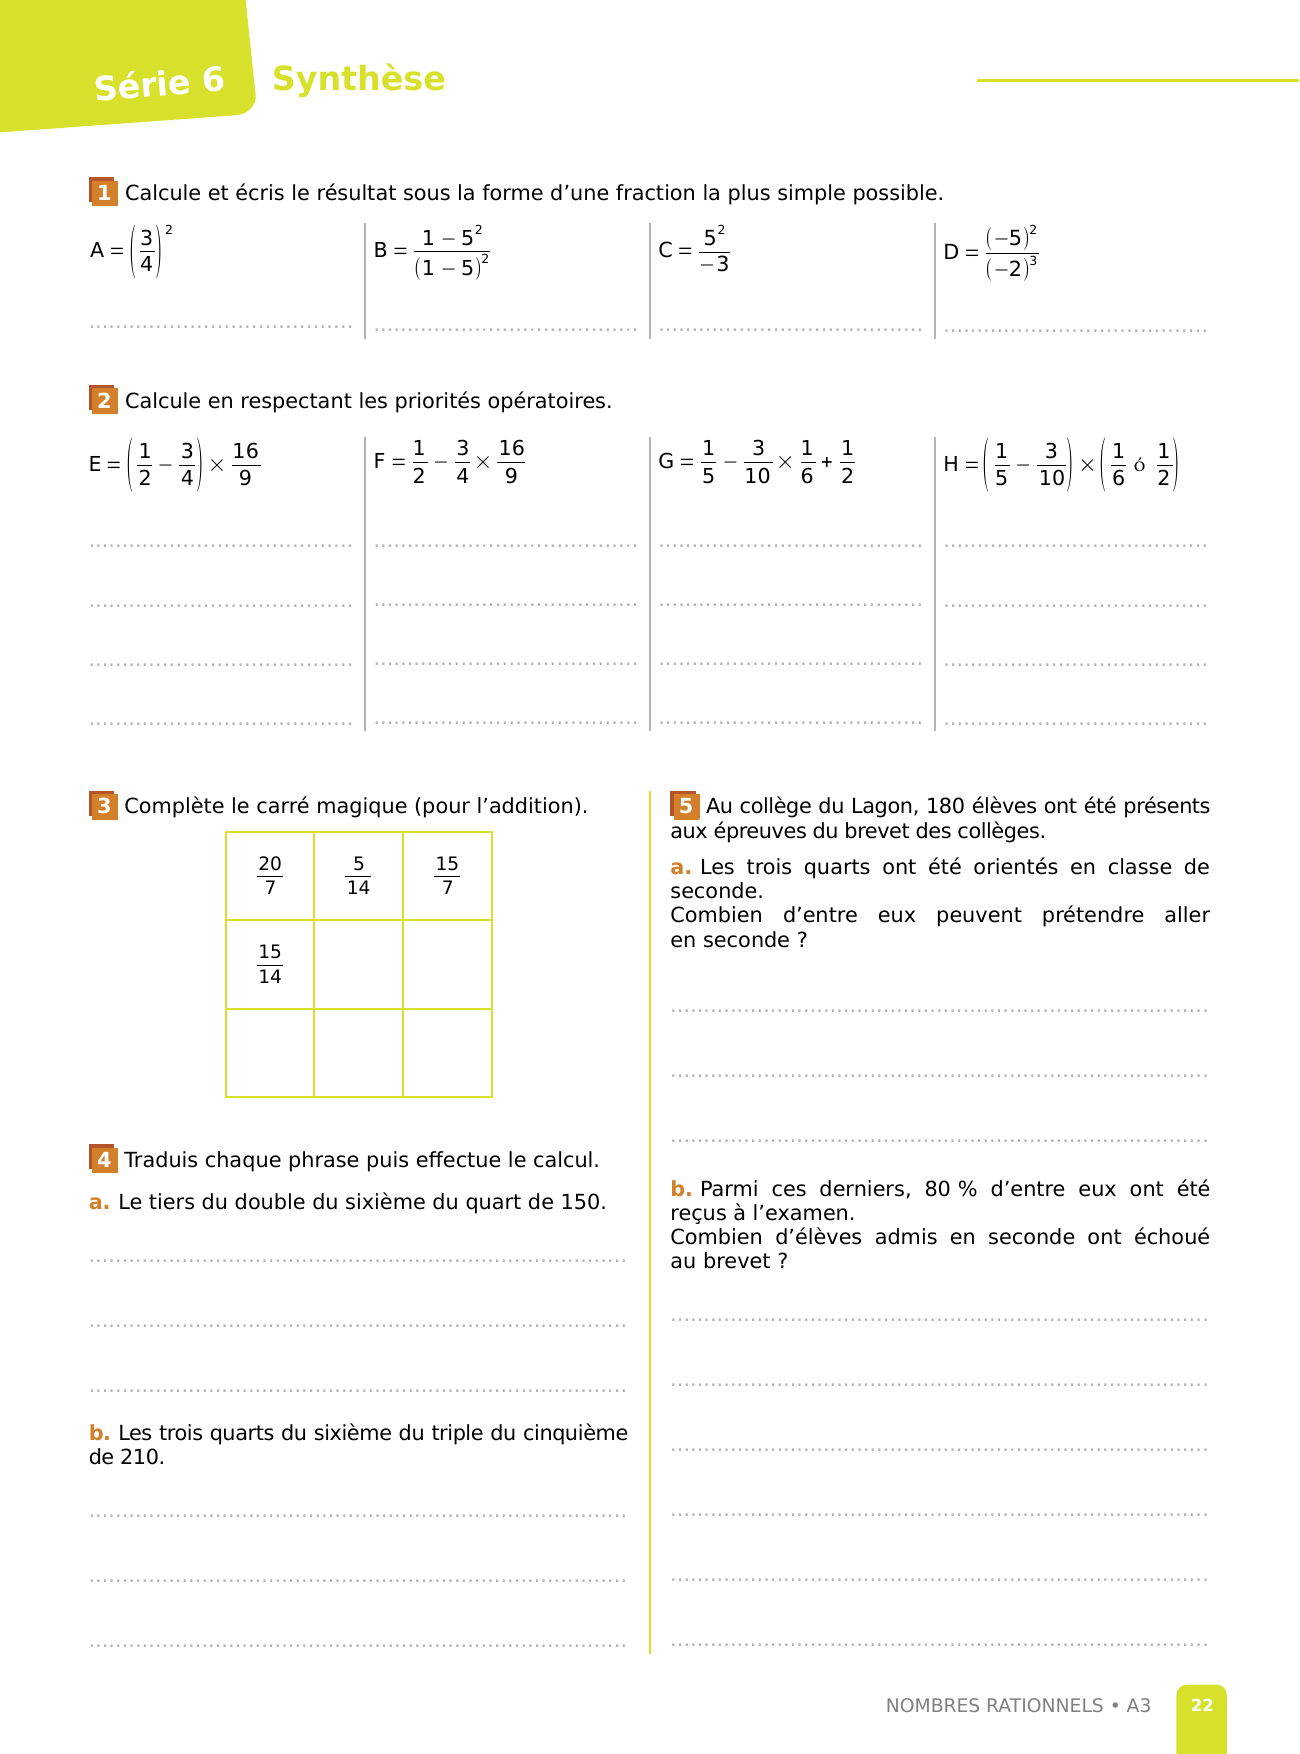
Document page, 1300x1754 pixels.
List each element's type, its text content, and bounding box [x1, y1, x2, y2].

table_cell [227, 921, 313, 1008]
text Combien d’entre eux peuvent prétendre aller en seconde ? [670, 903, 1211, 952]
text Combien d’élèves admis en seconde ont échoué au brevet ? [670, 1225, 1211, 1274]
table_header [315, 833, 402, 919]
list Les trois quarts ont été orientés en classe de seconde. [670, 855, 1211, 903]
list Parmi ces derniers, 80 % d’entre eux ont été reçus à l’examen. [670, 1177, 1211, 1225]
subtitle Au collège du Lagon, 180 élèves ont été présents aux épreuves du brevet des collèges. [670, 791, 1211, 843]
table_cell [404, 1010, 491, 1096]
table_cell [315, 1010, 402, 1096]
table_cell [227, 1010, 313, 1096]
list Les trois quarts du sixième du triple du cinquième de 210. [88, 1421, 629, 1470]
table_header [227, 833, 313, 919]
list Le tiers du double du sixième du quart de 150. [88, 1190, 629, 1214]
table_cell [404, 921, 491, 1008]
subtitle Calcule en respectant les priorités opératoires. [114, 385, 1211, 413]
subtitle Calcule et écris le résultat sous la forme d’une fraction la plus simple possible. [114, 177, 1211, 206]
subtitle Traduis chaque phrase puis effectue le calcul. [114, 1144, 629, 1172]
subtitle Complète le carré magique (pour l’addition). [114, 791, 629, 819]
table_cell [315, 921, 402, 1008]
table_header [404, 833, 491, 919]
